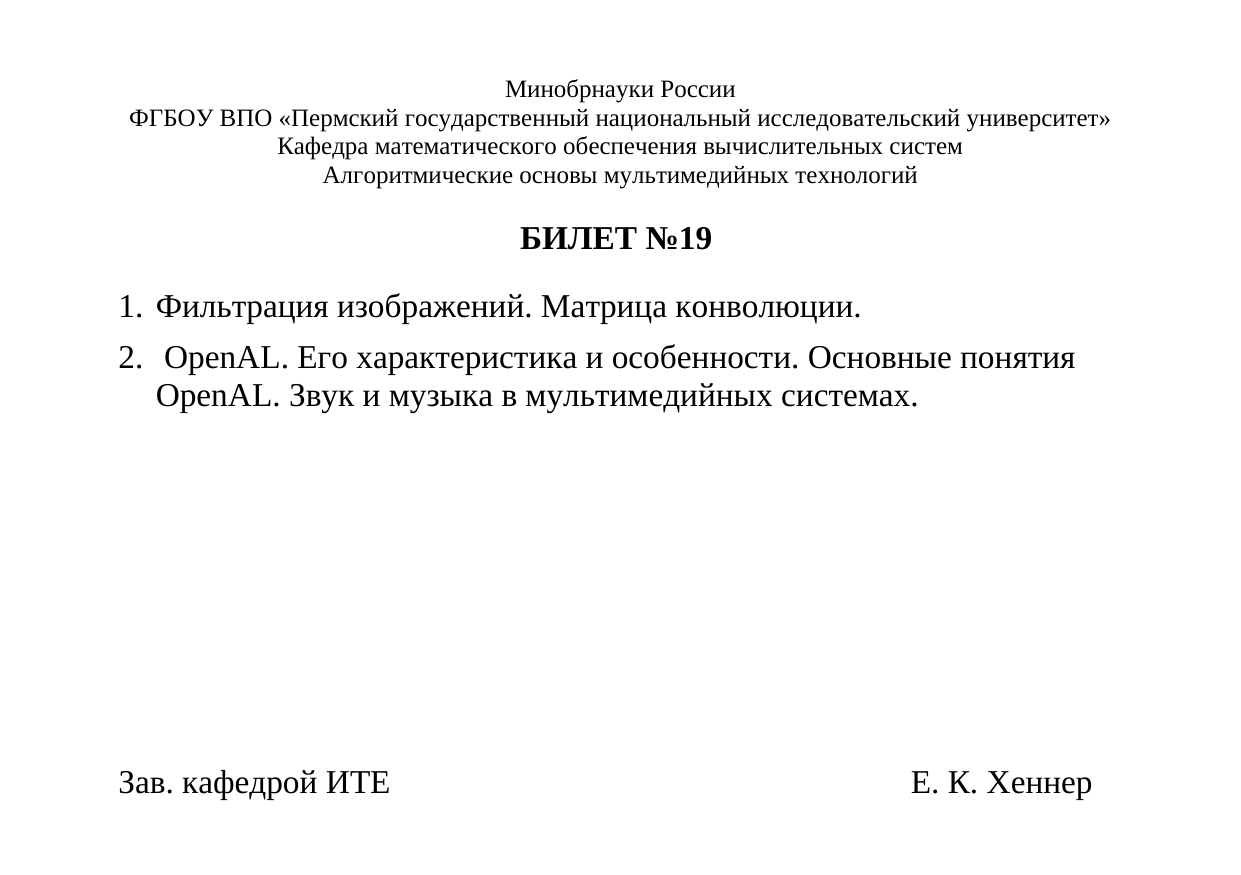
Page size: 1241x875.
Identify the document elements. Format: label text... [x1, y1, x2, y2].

list OpenAL. Его характеристика и особенности. Основные понятия OpenAL. Звук и музыка в мультимедийных системах. [118, 337, 1122, 414]
list Фильтрация изображений. Матрица конволюции. [118, 286, 1122, 324]
